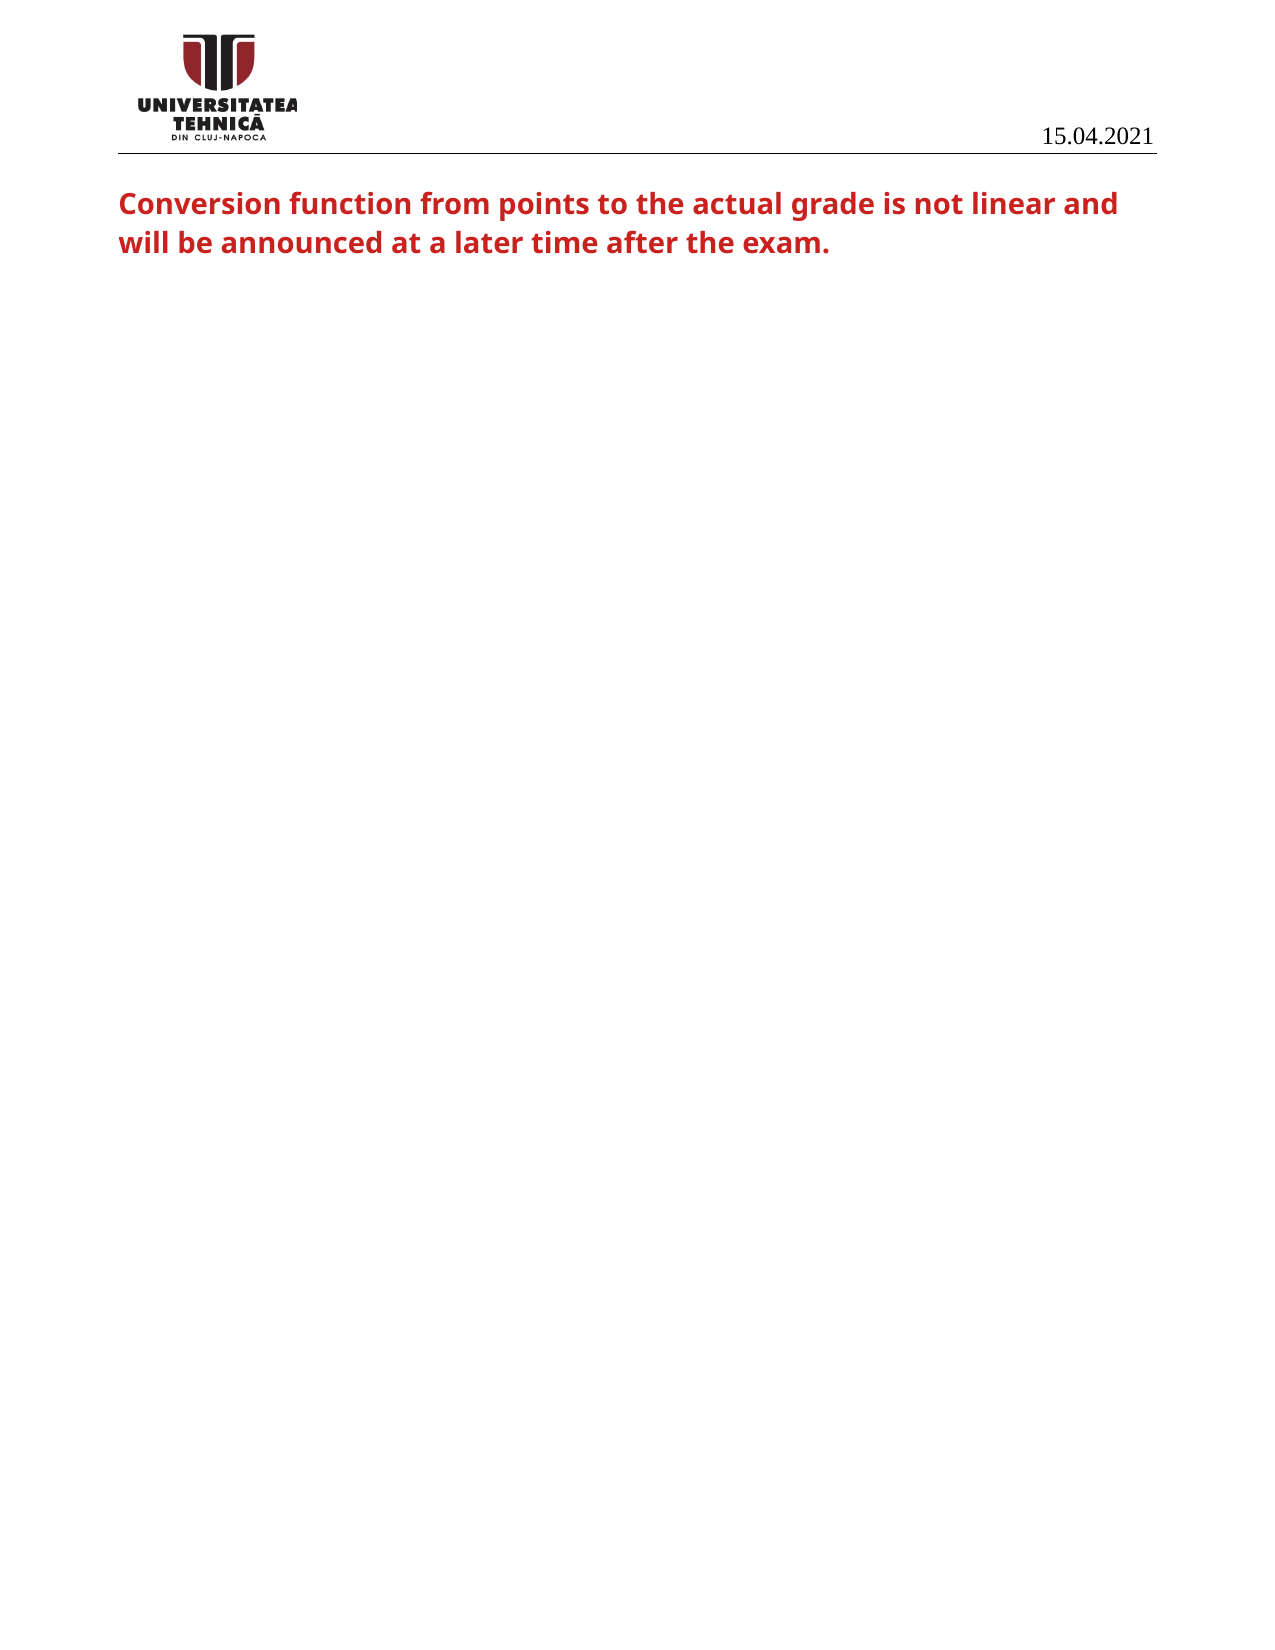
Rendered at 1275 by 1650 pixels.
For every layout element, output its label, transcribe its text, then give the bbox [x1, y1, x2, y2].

picture [135, 31, 297, 143]
text Conversion function from points to the actual grade is not linear and will be announced at a later time after the exam. [118, 183, 1157, 262]
